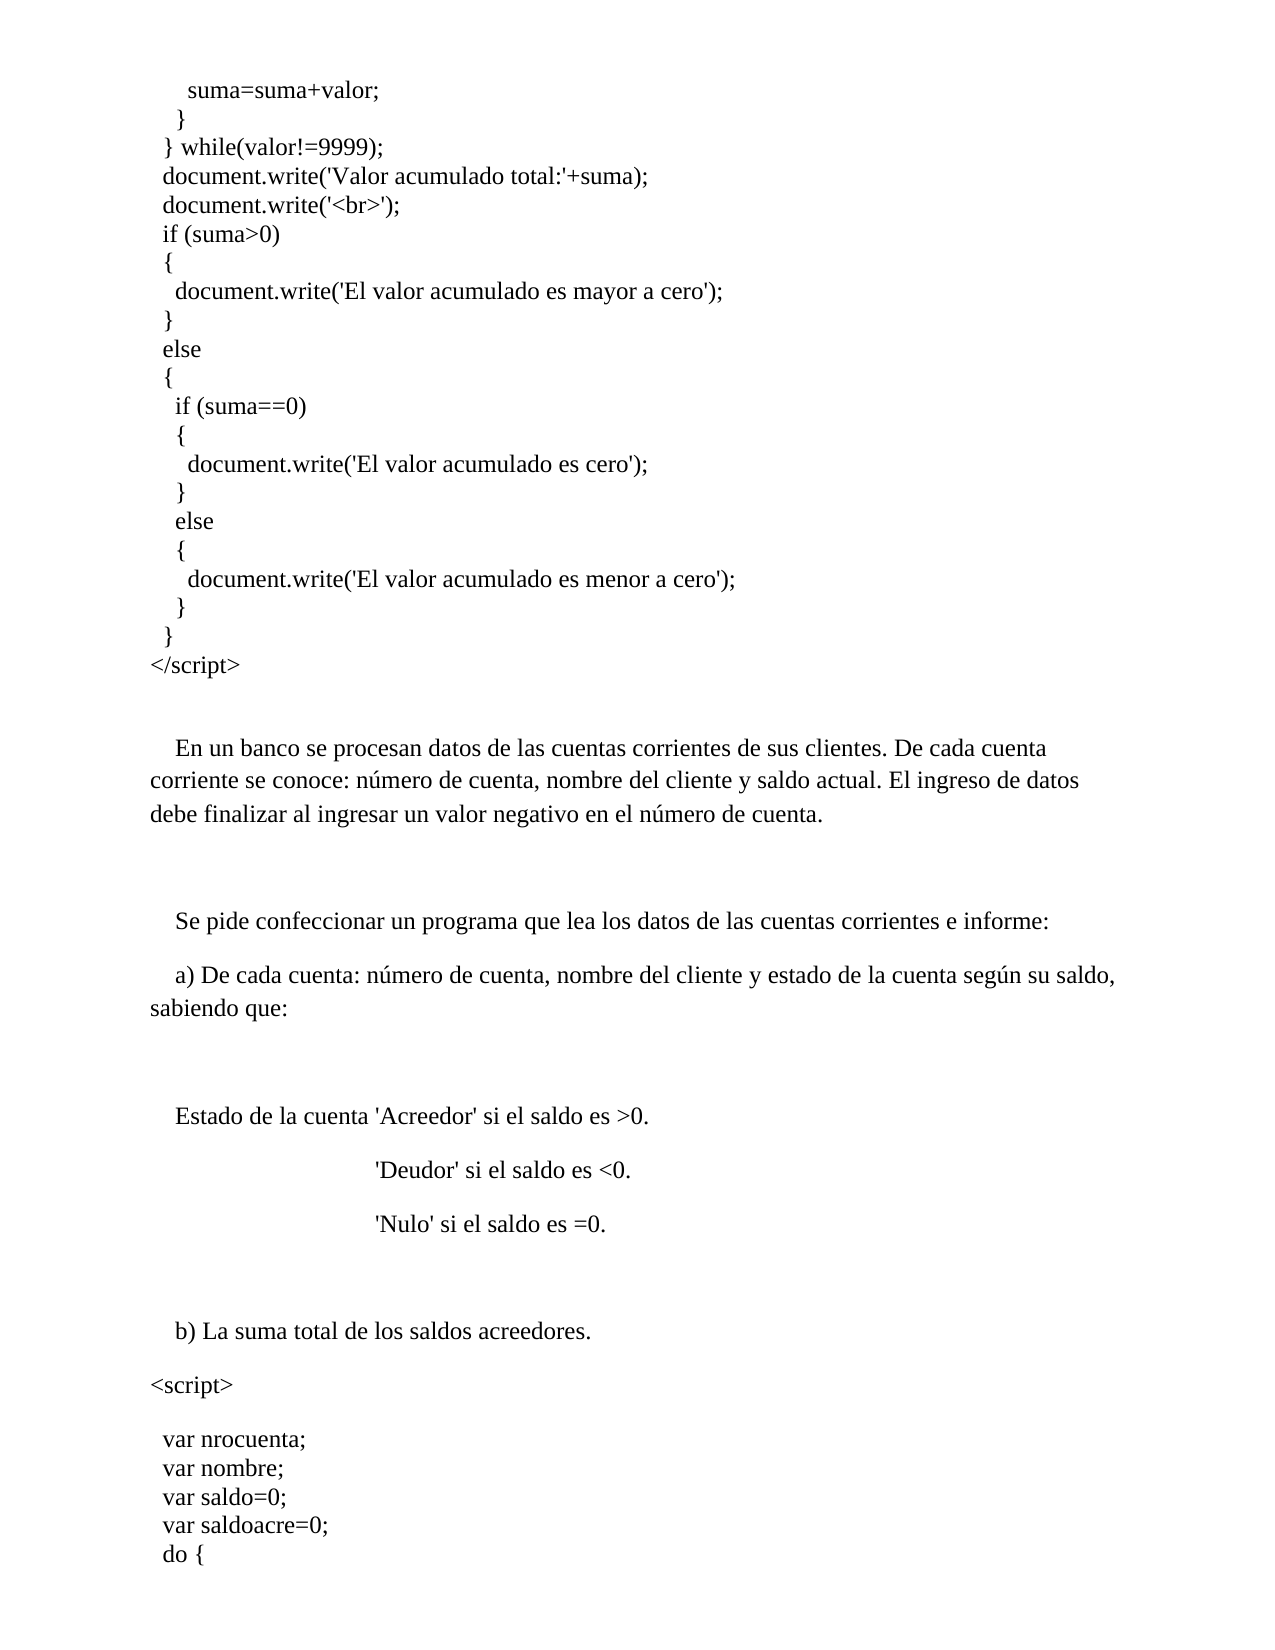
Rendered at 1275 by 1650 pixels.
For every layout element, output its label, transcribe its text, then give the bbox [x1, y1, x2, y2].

text Se pide confeccionar un programa que lea los datos de las cuentas corrientes e informe: [150, 906, 1125, 935]
text if (suma>0) [150, 219, 1125, 247]
text { [150, 247, 1125, 276]
text do { [150, 1539, 1125, 1568]
text suma=suma+valor; [150, 75, 1125, 104]
text } while(valor!=9999); [150, 132, 1125, 161]
text document.write('<br>'); [150, 190, 1125, 219]
text { [150, 535, 1125, 564]
text En un banco se procesan datos de las cuentas corrientes de sus clientes. De cada cuenta corriente se conoce: número de cuenta, nombre del cliente y saldo actual. El ingreso de datos debe finalizar al ingresar un valor negativo en el número de cuenta. [150, 733, 1125, 827]
text 'Deudor' si el saldo es <0. [150, 1155, 1125, 1183]
text } [150, 104, 1125, 132]
text } [150, 477, 1125, 506]
text var saldo=0; [150, 1482, 1125, 1510]
text a) De cada cuenta: número de cuenta, nombre del cliente y estado de la cuenta según su saldo, sabiendo que: [150, 960, 1125, 1022]
text var saldoacre=0; [150, 1510, 1125, 1539]
text var nombre; [150, 1453, 1125, 1482]
text 'Nulo' si el saldo es =0. [150, 1209, 1125, 1237]
text } [150, 305, 1125, 334]
text document.write('El valor acumulado es menor a cero'); [150, 564, 1125, 592]
text } [150, 621, 1125, 650]
text b) La suma total de los saldos acreedores. [150, 1316, 1125, 1345]
text { [150, 362, 1125, 391]
text { [150, 420, 1125, 449]
text } [150, 592, 1125, 621]
text var nrocuenta; [150, 1424, 1125, 1453]
text document.write('Valor acumulado total:'+suma); [150, 161, 1125, 190]
text </script> [150, 650, 1125, 679]
text document.write('El valor acumulado es cero'); [150, 449, 1125, 477]
text if (suma==0) [150, 391, 1125, 420]
text <script> [150, 1370, 1125, 1399]
text else [150, 506, 1125, 535]
text else [150, 334, 1125, 362]
text document.write('El valor acumulado es mayor a cero'); [150, 276, 1125, 305]
text Estado de la cuenta 'Acreedor' si el saldo es >0. [150, 1101, 1125, 1130]
